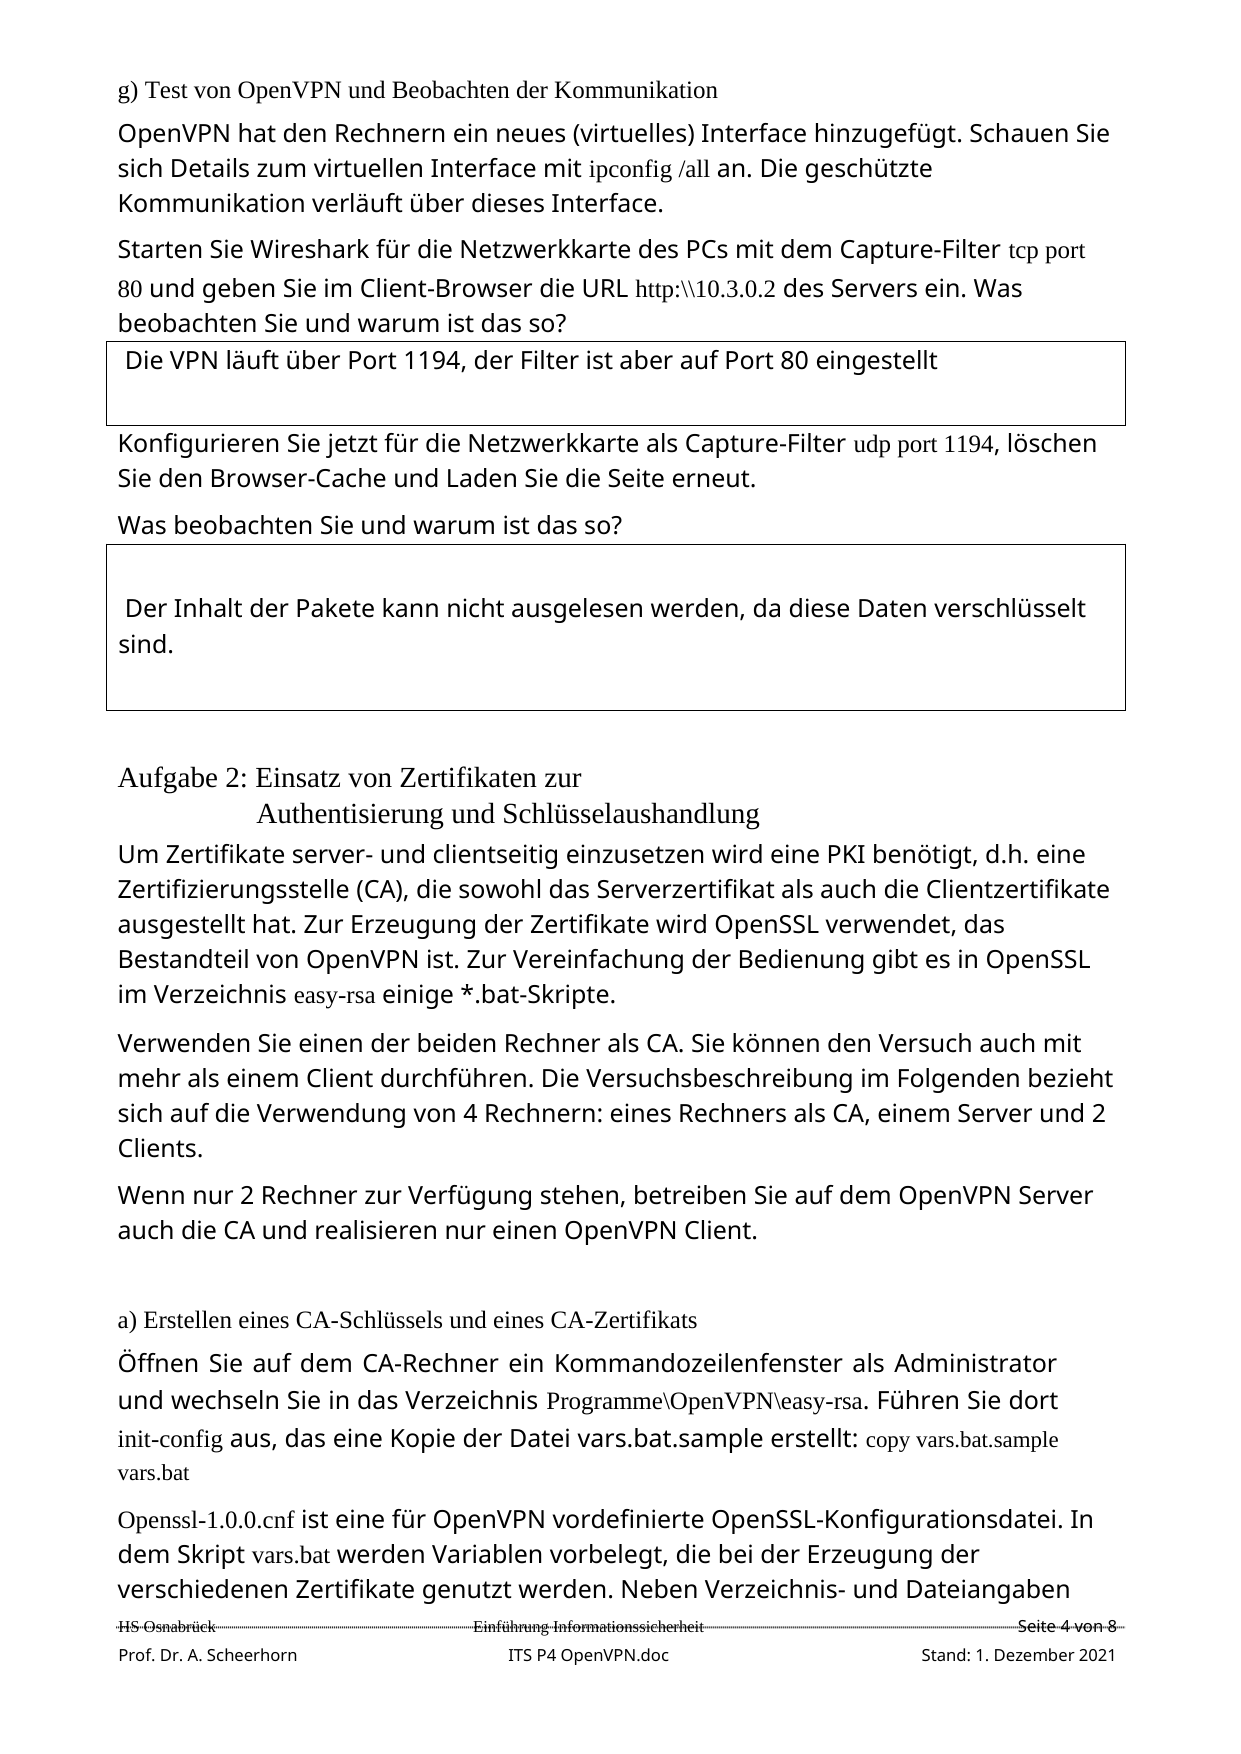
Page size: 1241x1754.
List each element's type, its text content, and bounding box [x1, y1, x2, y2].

text 80 und geben Sie im Client-Browser die URL http:\\10.3.0.2 des Servers ein. Was beobachten Sie und warum ist das so? [117, 270, 1121, 339]
table_header Der Inhalt der Pakete kann nicht ausgelesen werden, da diese Daten verschlüsselt sind. [107, 545, 1125, 709]
text OpenVPN hat den Rechnern ein neues (virtuelles) Interface hinzugefügt. Schauen Sie sich Details zum virtuellen Interface mit ipconfig /all an. Die geschützte Kommunikation verläuft über dieses Interface. [117, 115, 1121, 219]
table_header Die VPN läuft über Port 1194, der Filter ist aber auf Port 80 eingestellt [107, 342, 1125, 425]
text Öffnen Sie auf dem CA-Rechner ein Kommandozeilenfenster als Administrator und wechseln Sie in das Verzeichnis Programme\OpenVPN\easy-rsa. Führen Sie dort init-config aus, das eine Kopie der Datei vars.bat.sample erstellt: copy vars.bat.sample vars.bat [117, 1345, 1058, 1486]
text Openssl-1.0.0.cnf ist eine für OpenVPN vordefinierte OpenSSL-Konfigurationsdatei. In dem Skript vars.bat werden Variablen vorbelegt, die bei der Erzeugung der verschiedenen Zertifikate genutzt werden. Neben Verzeichnis- und Dateiangaben [117, 1501, 1121, 1605]
text Aufgabe 2: Einsatz von Zertifikaten zur [117, 761, 1121, 794]
text Verwenden Sie einen der beiden Rechner als CA. Sie können den Versuch auch mit mehr als einem Client durchführen. Die Versuchsbeschreibung im Folgenden bezieht sich auf die Verwendung von 4 Rechnern: eines Rechners als CA, einem Server und 2 Clients. [117, 1026, 1121, 1165]
text Authentisierung und Schlüsselaushandlung [117, 796, 1121, 830]
text Konfigurieren Sie jetzt für die Netzwerkkarte als Capture-Filter udp port 1194, löschen Sie den Browser-Cache und Laden Sie die Seite erneut. [117, 426, 1121, 495]
text Starten Sie Wireshark für die Netzwerkkarte des PCs mit dem Capture-Filter tcp port [117, 232, 1121, 266]
text Um Zertifikate server- und clientseitig einzusetzen wird eine PKI benötigt, d.h. eine Zertifizierungsstelle (CA), die sowohl das Serverzertifikat als auch die Clientzertifikate ausgestellt hat. Zur Erzeugung der Zertifikate wird OpenSSL verwendet, das Bestandteil von OpenVPN ist. Zur Vereinfachung der Bedienung gibt es in OpenSSL im Verzeichnis easy-rsa einige *.bat-Skripte. [117, 837, 1121, 1011]
subtitle g) Test von OpenVPN und Beobachten der Kommunikation [117, 75, 1121, 104]
text Was beobachten Sie und warum ist das so? [117, 507, 1121, 542]
subtitle a) Erstellen eines CA-Schlüssels und eines CA-Zertifikats [117, 1305, 1121, 1334]
text Wenn nur 2 Rechner zur Verfügung stehen, betreiben Sie auf dem OpenVPN Server auch die CA und realisieren nur einen OpenVPN Client. [117, 1177, 1121, 1247]
